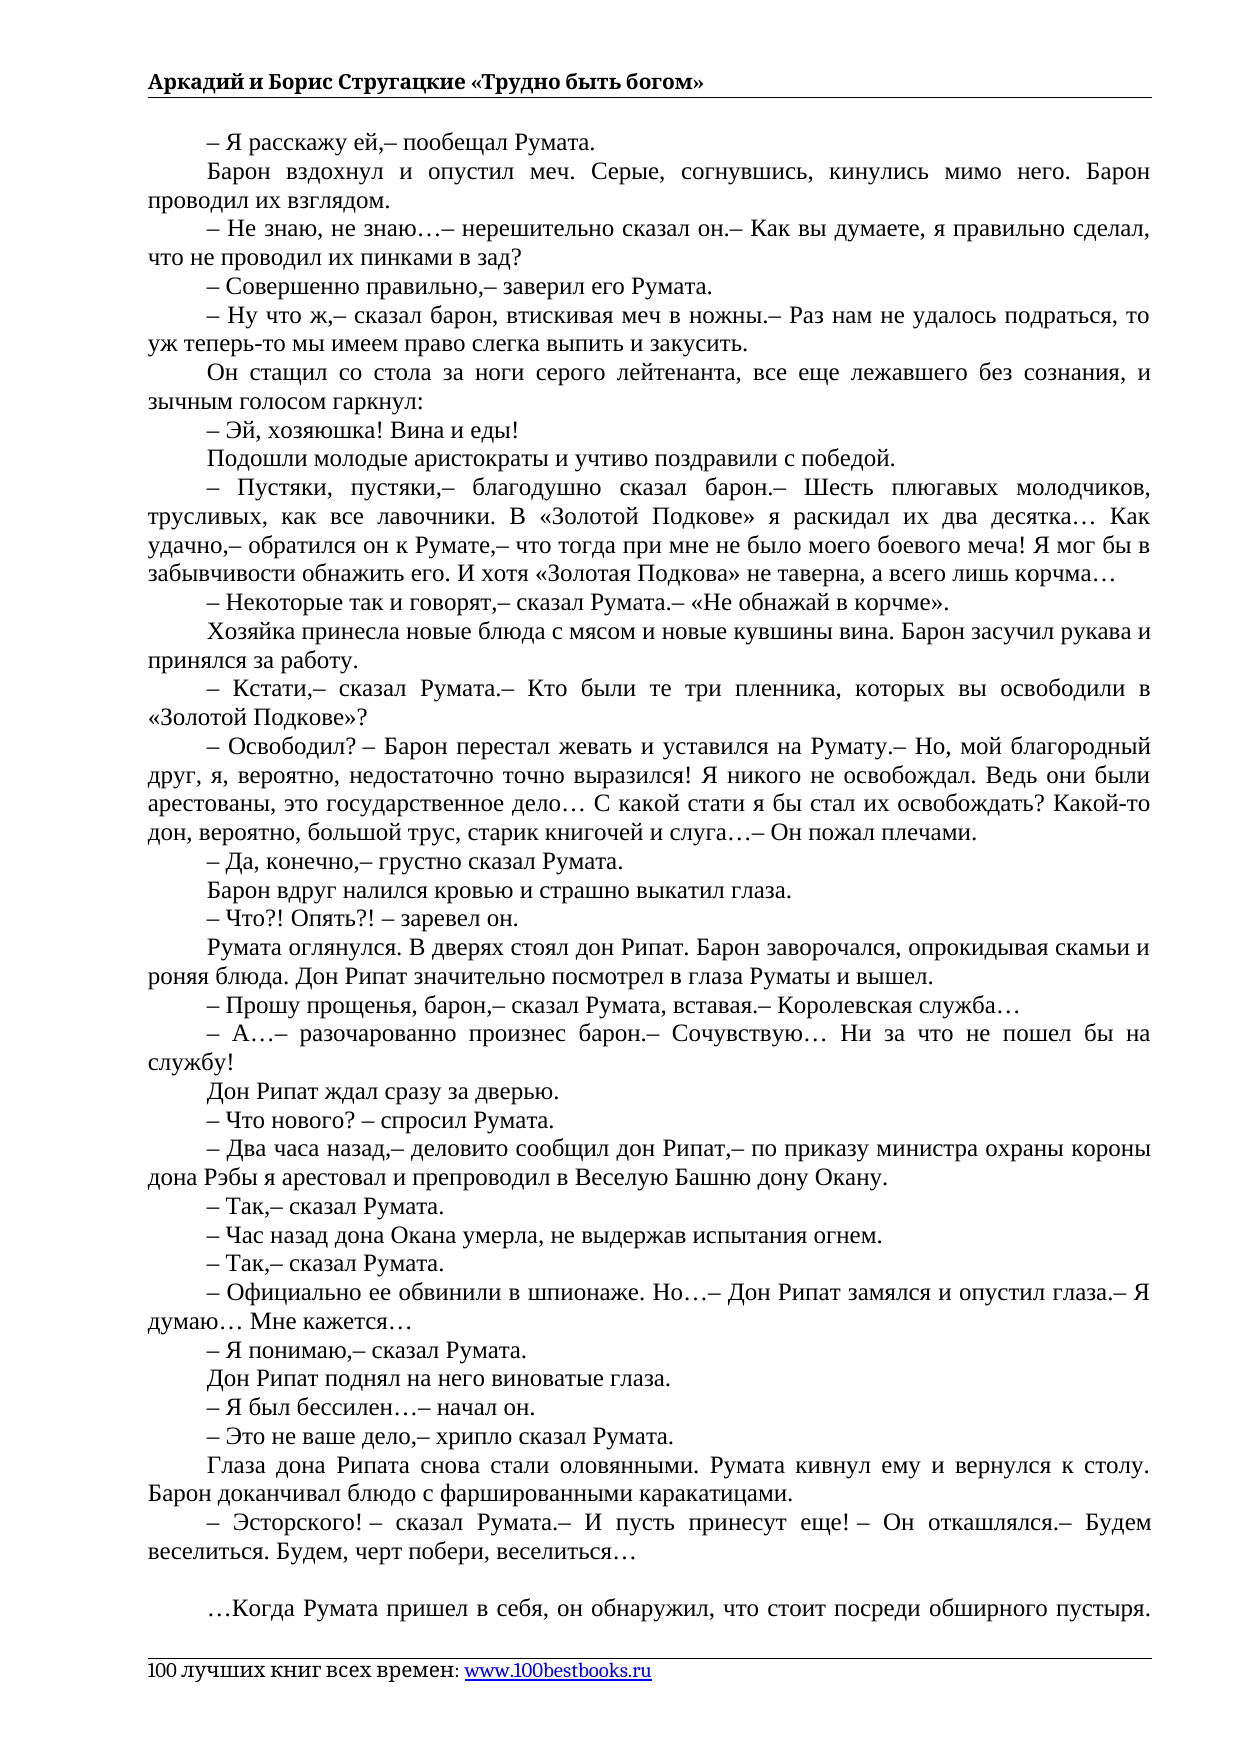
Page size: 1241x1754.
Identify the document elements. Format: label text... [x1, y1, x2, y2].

text – Я понимаю,– сказал Румата. [148, 1335, 1152, 1363]
text – Некоторые так и говорят,– сказал Румата.– «Не обнажай в корчме». [148, 587, 1152, 616]
text Румата оглянулся. В дверях стоял дон Рипат. Барон заворочался, опрокидывая скамьи и роняя блюда. Дон Рипат значительно посмотрел в глаза Руматы и вышел. [148, 932, 1152, 990]
text Хозяйка принесла новые блюда с мясом и новые кувшины вина. Барон засучил рукава и принялся за работу. [148, 616, 1152, 673]
text – Освободил? – Барон перестал жевать и уставился на Румату.– Но, мой благородный друг, я, вероятно, недостаточно точно выразился! Я никого не освобождал. Ведь они были арестованы, это государственное дело… С какой стати я бы стал их освобождать? Какой-то дон, вероятно, большой трус, старик книгочей и слуга…– Он пожал плечами. [148, 731, 1152, 846]
text – Да, конечно,– грустно сказал Румата. [148, 846, 1152, 875]
text – Два часа назад,– деловито сообщил дон Рипат,– по приказу министра охраны короны дона Рэбы я арестовал и препроводил в Веселую Башню дону Окану. [148, 1133, 1152, 1191]
text – Ну что ж,– сказал барон, втискивая меч в ножны.– Раз нам не удалось подраться, то уж теперь-то мы имеем право слегка выпить и закусить. [148, 300, 1152, 357]
text Барон вдруг налился кровью и страшно выкатил глаза. [148, 875, 1152, 903]
text – Официально ее обвинили в шпионаже. Но…– Дон Рипат замялся и опустил глаза.– Я думаю… Мне кажется… [148, 1277, 1152, 1335]
text – Кстати,– сказал Румата.– Кто были те три пленника, которых вы освободили в «Золотой Подкове»? [148, 673, 1152, 731]
text Дон Рипат ждал сразу за дверью. [148, 1076, 1152, 1105]
text – Прошу прощенья, барон,– сказал Румата, вставая.– Королевская служба… [148, 990, 1152, 1018]
text Глаза дона Рипата снова стали оловянными. Румата кивнул ему и вернулся к столу. Барон доканчивал блюдо с фаршированными каракатицами. [148, 1450, 1152, 1507]
text …Когда Румата пришел в себя, он обнаружил, что стоит посреди обширного пустыря. [148, 1593, 1152, 1622]
text – Час назад дона Окана умерла, не выдержав испытания огнем. [148, 1220, 1152, 1248]
text – Совершенно правильно,– заверил его Румата. [148, 271, 1152, 300]
text – Пустяки, пустяки,– благодушно сказал барон.– Шесть плюгавых молодчиков, трусливых, как все лавочники. В «Золотой Подкове» я раскидал их два десятка… Как удачно,– обратился он к Румате,– что тогда при мне не было моего боевого меча! Я мог бы в забывчивости обнажить его. И хотя «Золотая Подкова» не таверна, а всего лишь корчма… [148, 472, 1152, 587]
text – Так,– сказал Румата. [148, 1191, 1152, 1220]
text – Так,– сказал Румата. [148, 1248, 1152, 1277]
text Подошли молодые аристократы и учтиво поздравили с победой. [148, 443, 1152, 472]
text – Это не ваше дело,– хрипло сказал Румата. [148, 1421, 1152, 1450]
text – Я расскажу ей,– пообещал Румата. [148, 127, 1152, 156]
text – Что нового? – спросил Румата. [148, 1105, 1152, 1133]
text – Эсторского! – сказал Румата.– И пусть принесут еще! – Он откашлялся.– Будем веселиться. Будем, черт побери, веселиться… [148, 1507, 1152, 1565]
text Барон вздохнул и опустил меч. Серые, согнувшись, кинулись мимо него. Барон проводил их взглядом. [148, 156, 1152, 213]
text – Я был бессилен…– начал он. [148, 1392, 1152, 1421]
text Дон Рипат поднял на него виноватые глаза. [148, 1363, 1152, 1392]
text – Эй, хозяюшка! Вина и еды! [148, 415, 1152, 443]
text – А…– разочарованно произнес барон.– Сочувствую… Ни за что не пошел бы на службу! [148, 1018, 1152, 1076]
text – Не знаю, не знаю…– нерешительно сказал он.– Как вы думаете, я правильно сделал, что не проводил их пинками в зад? [148, 213, 1152, 271]
text Он стащил со стола за ноги серого лейтенанта, все еще лежавшего без сознания, и зычным голосом гаркнул: [148, 357, 1152, 415]
text – Что?! Опять?! – заревел он. [148, 903, 1152, 932]
